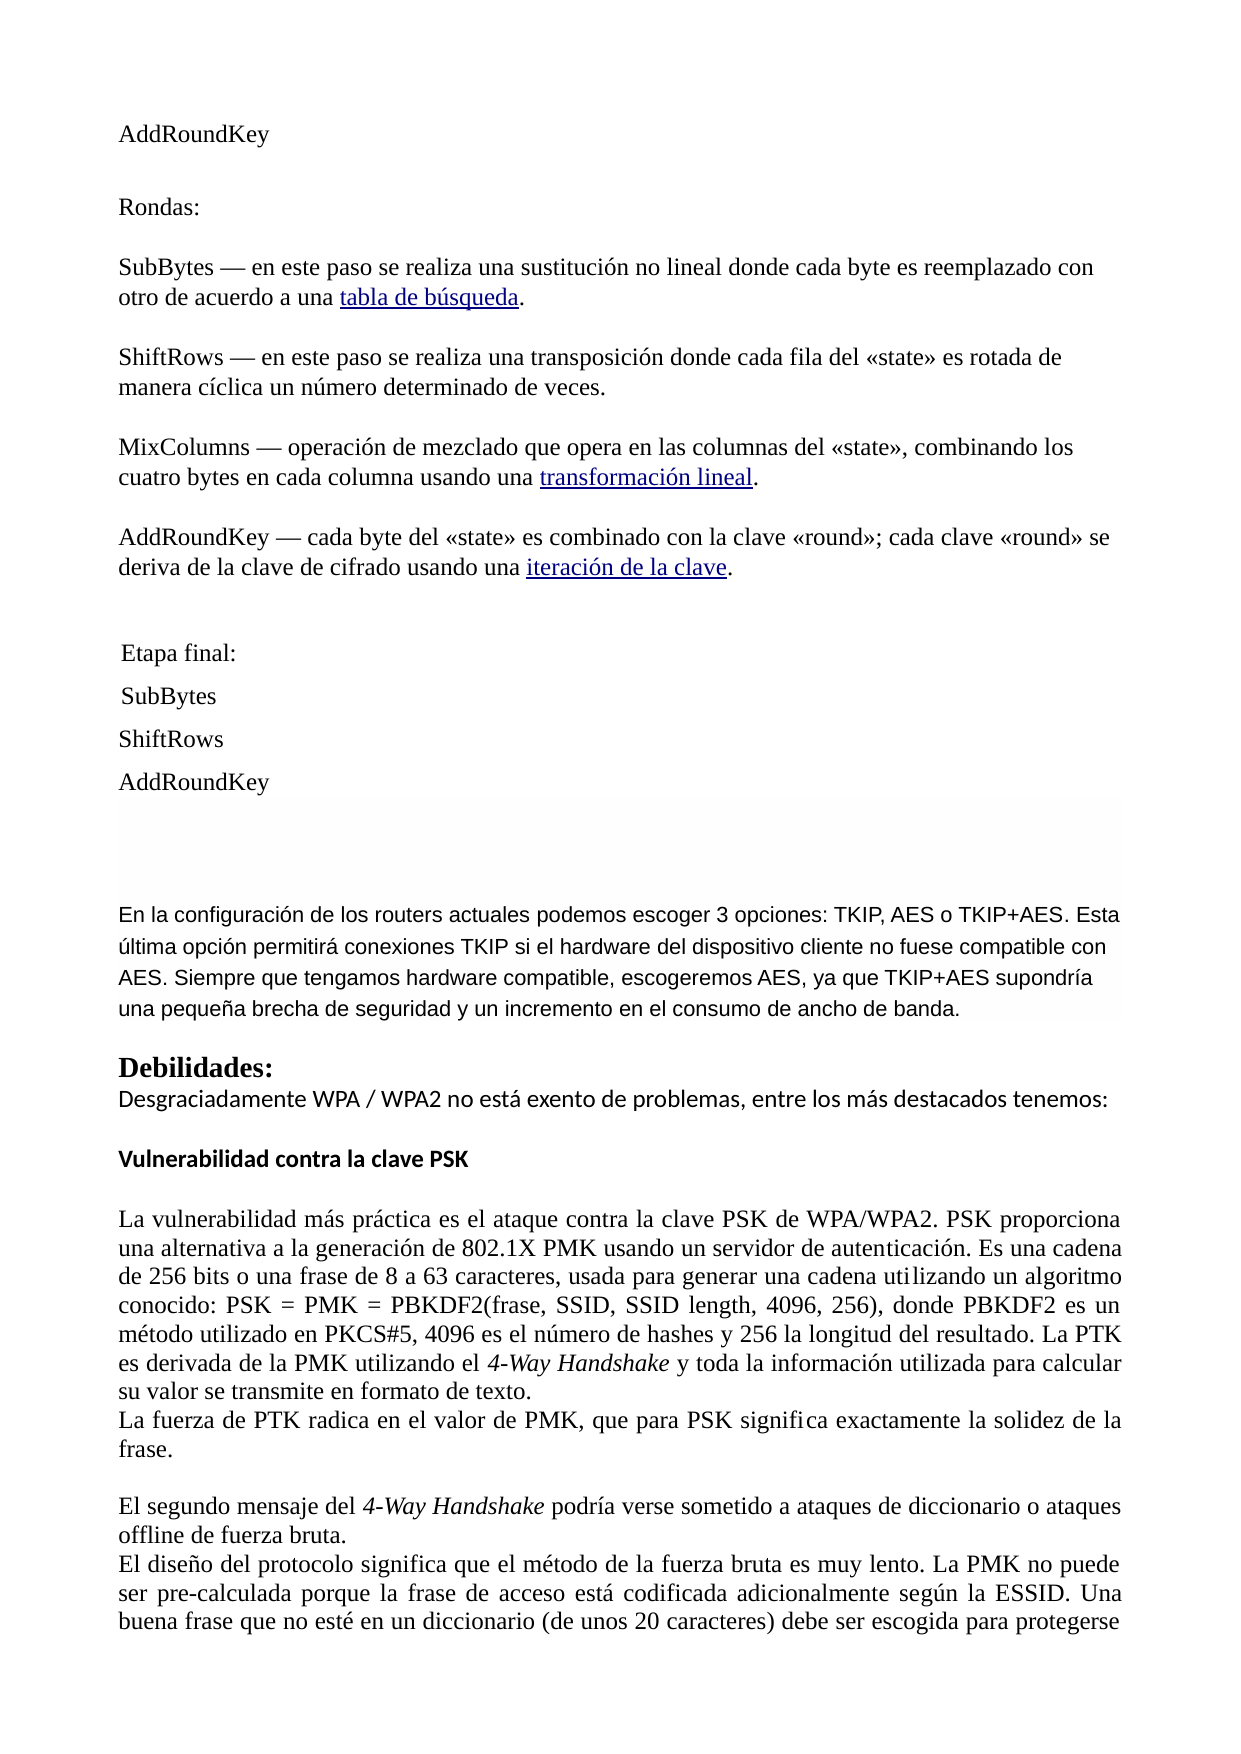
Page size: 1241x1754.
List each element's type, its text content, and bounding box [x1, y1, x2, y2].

list ShiftRows — en este paso se realiza una transposición donde cada fila del «state» es rotada de manera cíclica un número determinado de veces. [118, 341, 1122, 401]
list ShiftRows [118, 723, 1122, 753]
text La fuerza de PTK radica en el valor de PMK, que para PSK signifi­ca exactamente la solidez de la fra­se. [118, 1405, 1122, 1463]
list AddRoundKey [118, 118, 1122, 148]
list SubBytes — en este paso se realiza una sustitución no lineal donde cada byte es reemplazado con otro de acuerdo a una tabla de búsqueda. [118, 251, 1122, 311]
list Etapa final: [121, 637, 1122, 667]
list SubBytes [121, 680, 1122, 710]
list Rondas: [118, 191, 1122, 221]
text Vulnerabilidad contra la clave PSK [118, 1143, 1122, 1173]
list MixColumns — operación de mezclado que opera en las columnas del «state», combinando los cuatro bytes en cada columna usando una transformación lineal. [118, 431, 1122, 491]
text Debilidades: [118, 1050, 1122, 1083]
list AddRoundKey — cada byte del «state» es combinado con la clave «round»; cada clave «round» se deriva de la clave de cifrado usando una iteración de la clave. [118, 521, 1122, 581]
text La vulnerabilidad más práctica es el ataque contra la clave PSK de WPA/WPA2. PSK proporciona una al­ternativa a la generación de 802.1X PMK usando un servidor de auten­ticación. Es una cadena de 256 bits o una frase de 8 a 63 caracteres, usada para generar una cadena uti­lizando un algoritmo conocido: PSK = PMK = PBKDF2(frase, SSID, SSID length, 4096, 256), donde PBKDF2 es un método utilizado en PKCS#5, 4096 es el número de hashes y 256 la longitud del resulta­do. La PTK es derivada de la PMK utilizando el 4-Way Handshake y toda la información utilizada para calcular su valor se transmite en formato de texto. [118, 1204, 1122, 1405]
text Desgraciadamente WPA / WPA2 no está exento de problemas, entre los más destacados tenemos: [118, 1083, 1122, 1114]
text El diseño del protocolo significa que el método de la fuerza bruta es muy lento. La PMK no puede ser pre-calculada porque la frase de acceso está codificada adicionalmente se­gún la ESSID. Una buena frase que no esté en un diccionario (de unos 20 caracteres) debe ser escogida para protegerse [118, 1549, 1122, 1635]
text En la configuración de los routers actuales podemos escoger 3 opciones: TKIP, AES o TKIP+AES. Esta última opción permitirá conexiones TKIP si el hardware del dispositivo cliente no fuese compatible con AES. Siempre que tengamos hardware compatible, escogeremos AES, ya que TKIP+AES supondría una pequeña brecha de seguridad y un incremento en el consumo de ancho de banda. [118, 896, 1122, 1021]
list AddRoundKey [118, 766, 1122, 796]
text El segundo mensaje del 4-Way Handshake podría verse sometido a ataques de diccionario o ataques offline de fuerza bruta. [118, 1491, 1122, 1549]
